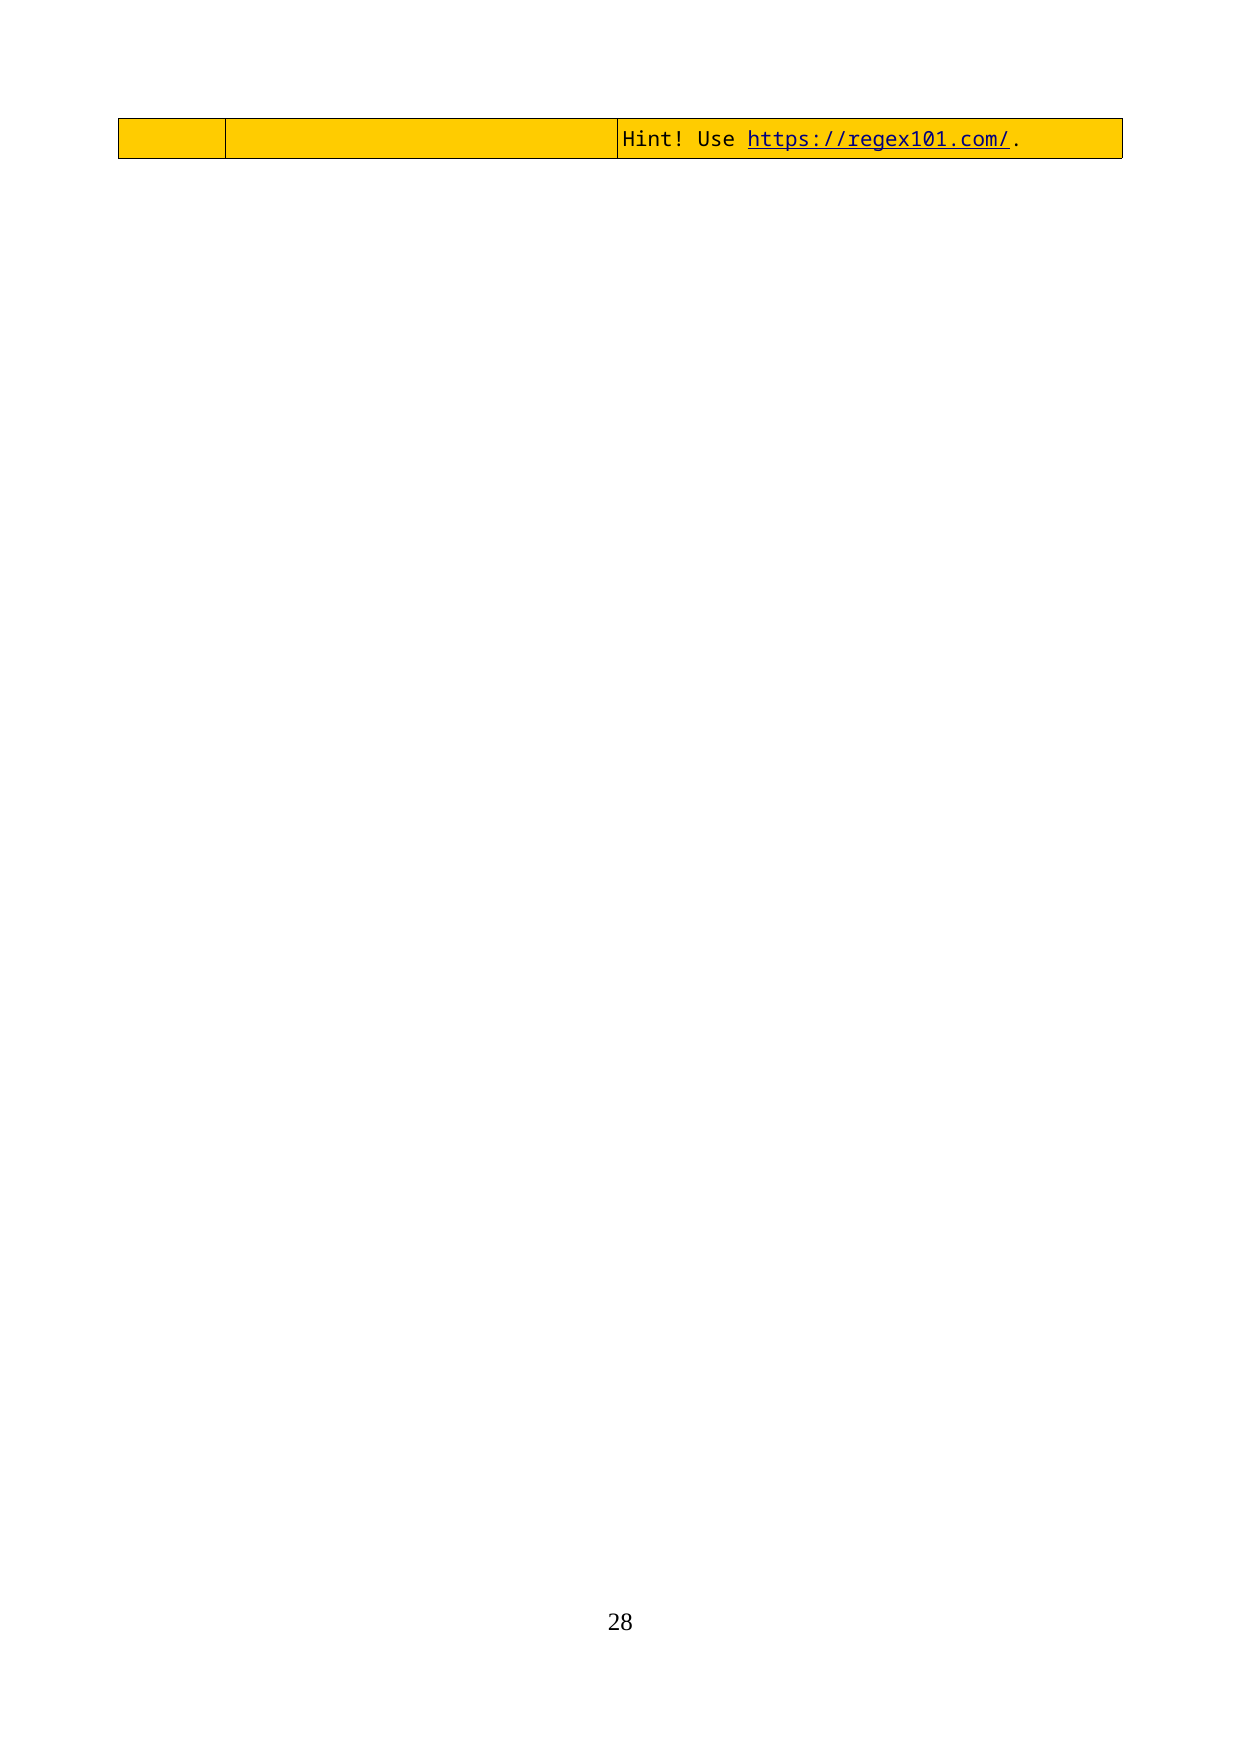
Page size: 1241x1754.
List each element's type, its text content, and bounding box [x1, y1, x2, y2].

table_cell [226, 119, 617, 158]
table_cell [119, 119, 225, 158]
table_cell Hint! Use https://regex101.com/. [618, 119, 1122, 158]
